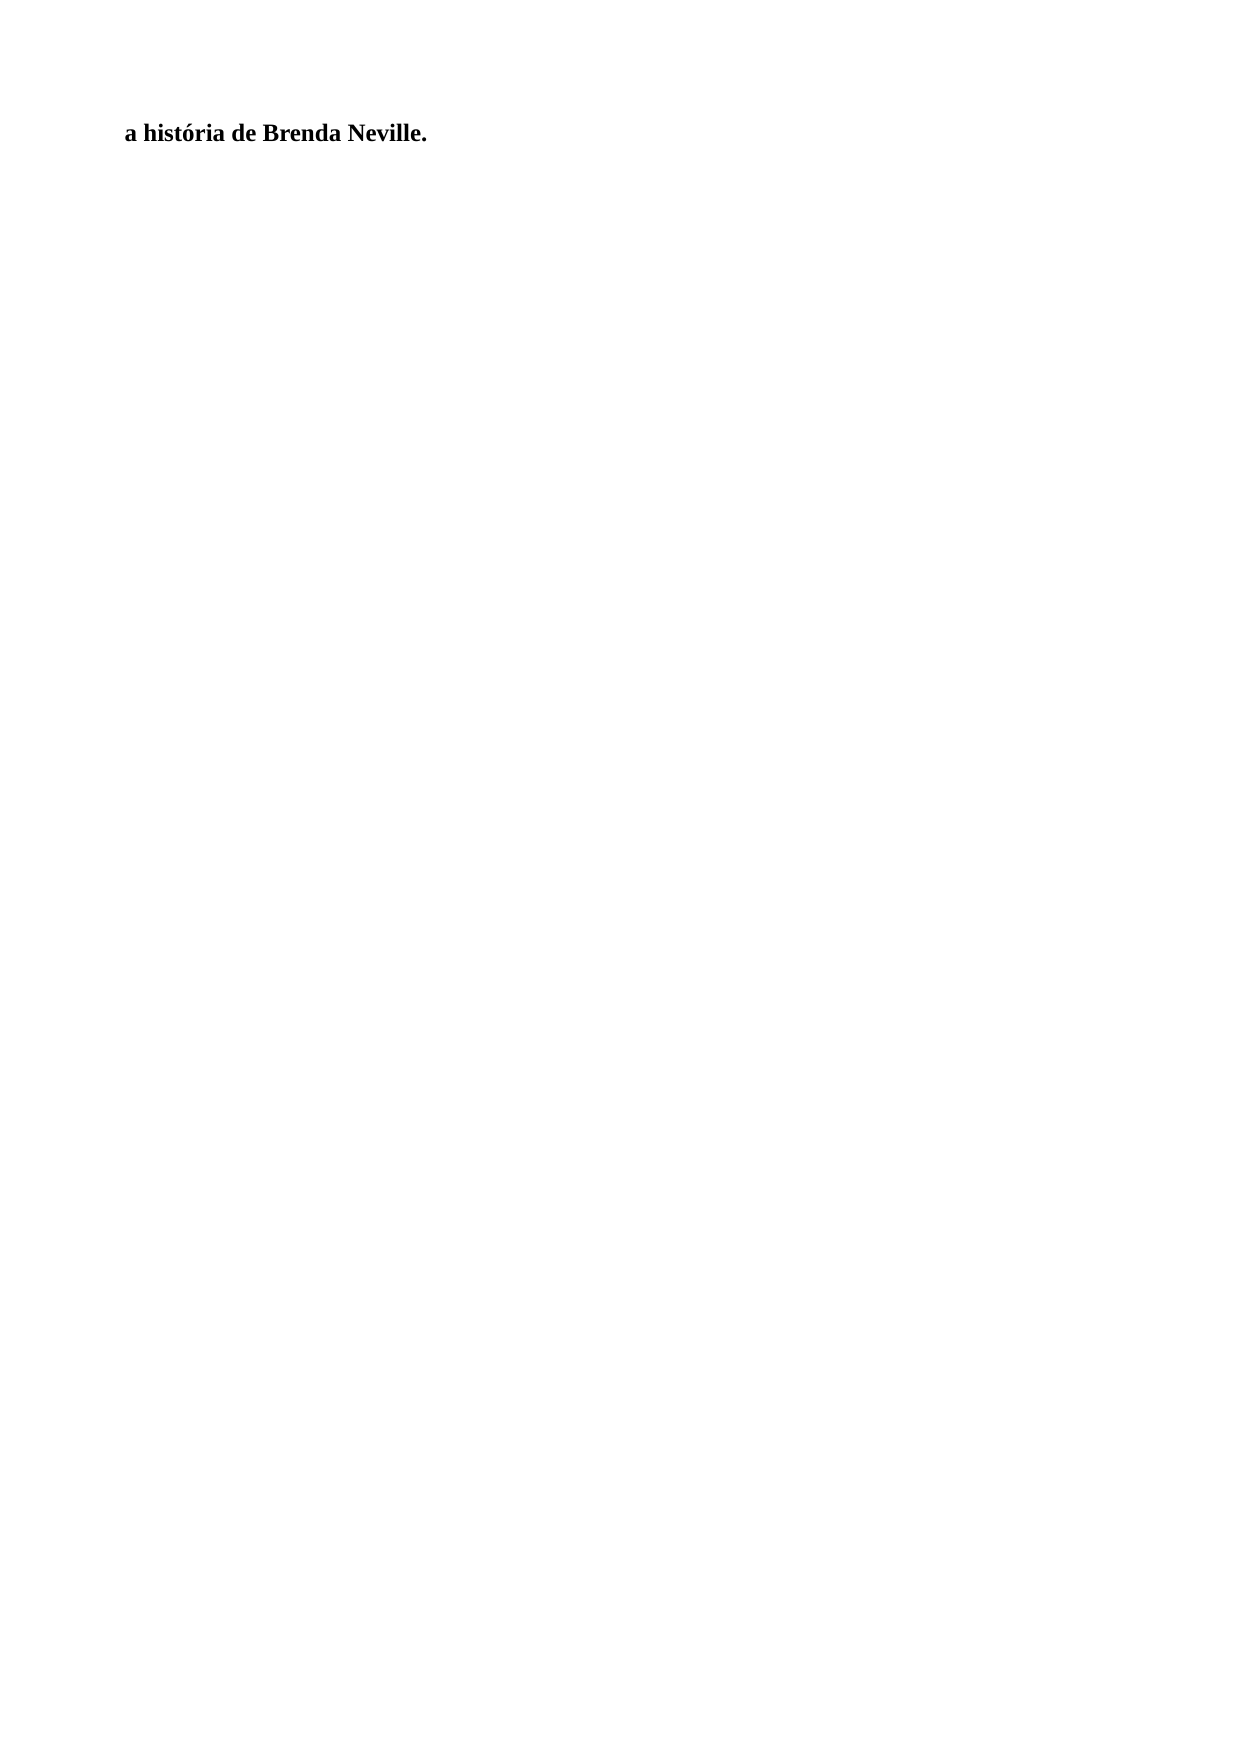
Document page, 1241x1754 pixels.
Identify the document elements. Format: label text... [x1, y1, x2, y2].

text a história de Brenda Neville. [118, 118, 1122, 147]
